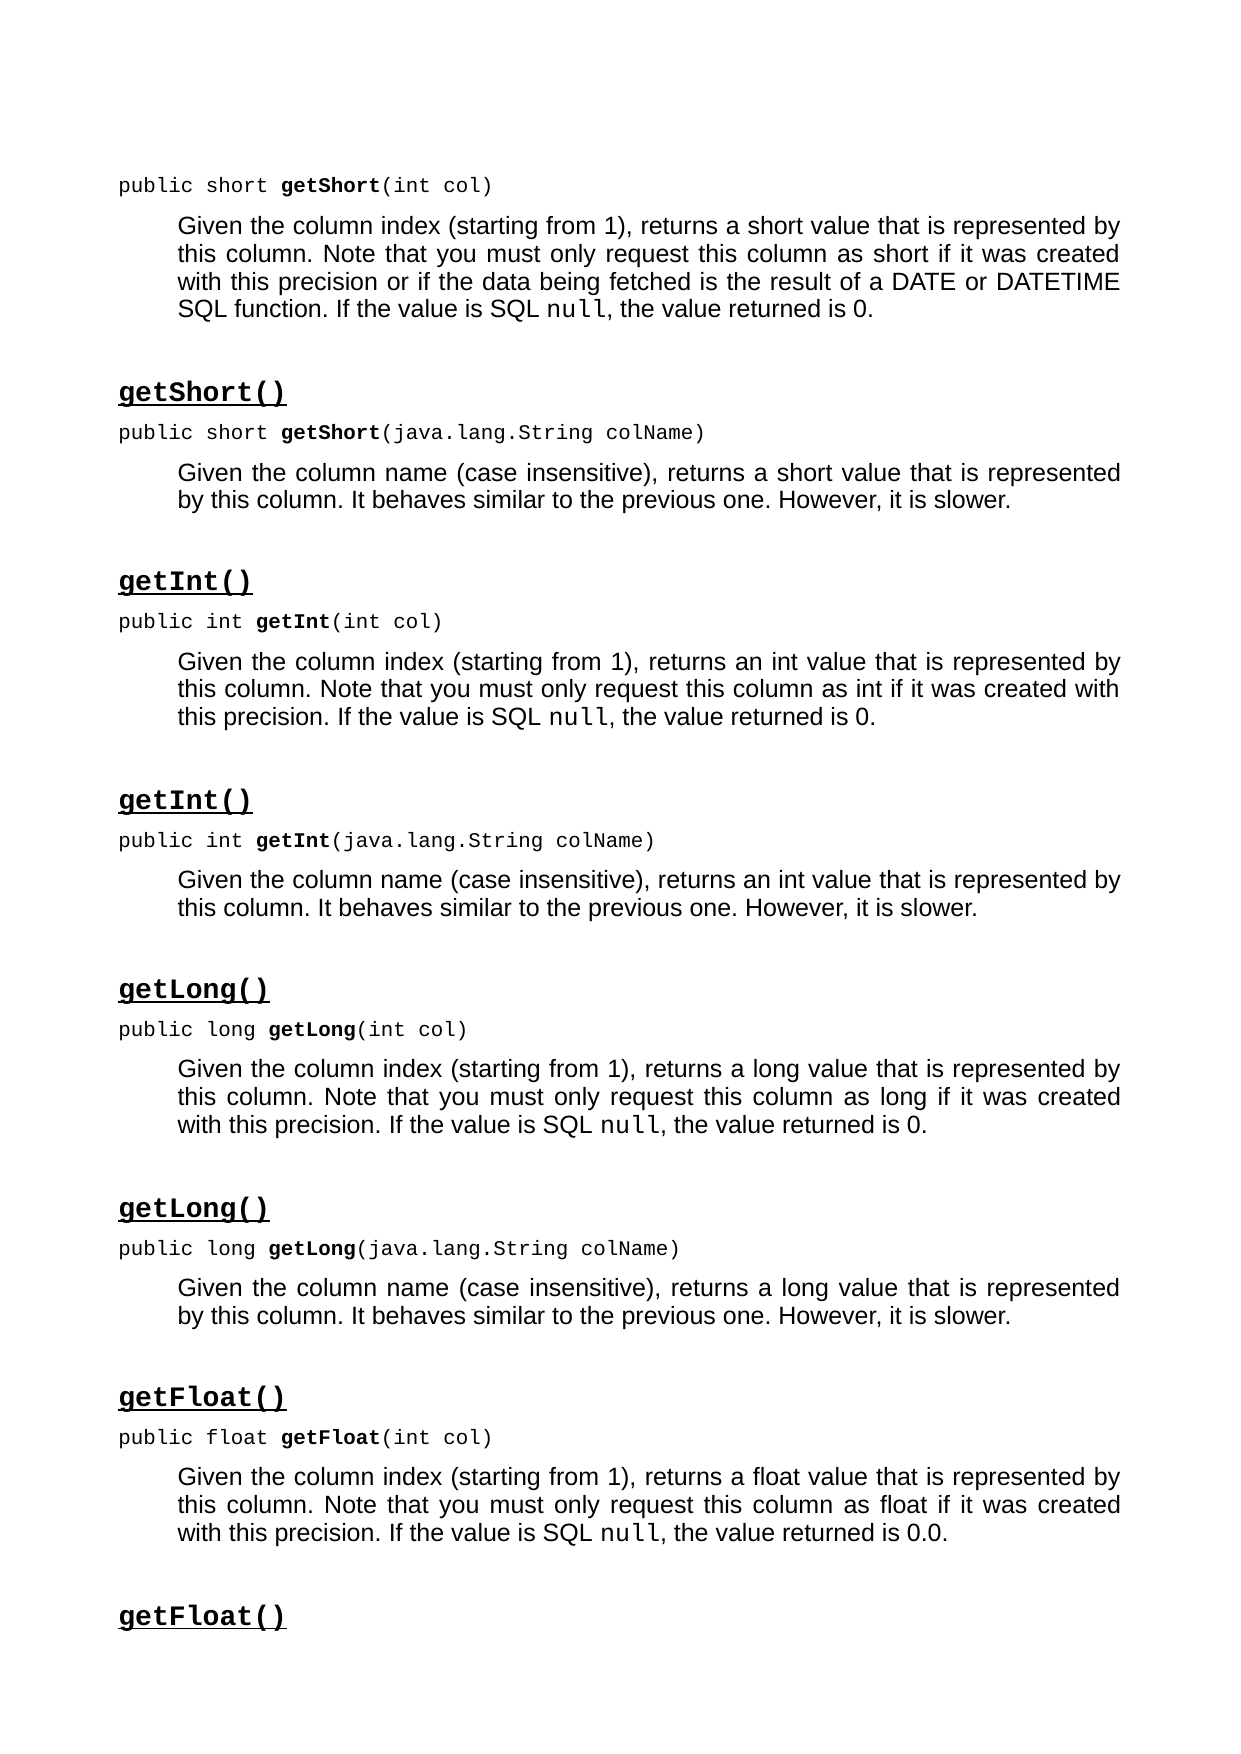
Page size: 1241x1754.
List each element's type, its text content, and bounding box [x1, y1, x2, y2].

list Given the column name (case insensitive), returns an int value that is represented by this column. It behaves similar to the previous one. However, it is slower. [177, 866, 1122, 922]
subtitle getLong() [118, 975, 1122, 1007]
list Given the column name (case insensitive), returns a long value that is represented by this column. It behaves similar to the previous one. However, it is slower. [177, 1274, 1122, 1330]
subtitle getLong() [118, 1194, 1122, 1226]
subtitle getFloat() [118, 1383, 1122, 1414]
text public short getShort(java.lang.String colName) [118, 422, 1122, 446]
subtitle getInt() [118, 786, 1122, 818]
text public int getInt(int col) [118, 611, 1122, 635]
subtitle getShort() [118, 378, 1122, 410]
subtitle getInt() [118, 567, 1122, 599]
list Given the column index (starting from 1), returns an int value that is represented by this column. Note that you must only request this column as int if it was created with this precision. If the value is SQL null, the value returned is 0. [177, 647, 1122, 733]
text public int getInt(java.lang.String colName) [118, 830, 1122, 854]
list Given the column index (starting from 1), returns a long value that is represented by this column. Note that you must only request this column as long if it was created with this precision. If the value is SQL null, the value returned is 0. [177, 1055, 1122, 1141]
text public float getFloat(int col) [118, 1427, 1122, 1451]
subtitle getFloat() [118, 1602, 1122, 1633]
list Given the column index (starting from 1), returns a short value that is represented by this column. Note that you must only request this column as short if it was created with this precision or if the data being fetched is the result of a DATE or DATETIME SQL function. If the value is SQL null, the value returned is 0. [177, 212, 1122, 325]
text public long getLong(java.lang.String colName) [118, 1238, 1122, 1262]
text public long getLong(int col) [118, 1019, 1122, 1043]
list Given the column index (starting from 1), returns a float value that is represented by this column. Note that you must only request this column as float if it was created with this precision. If the value is SQL null, the value returned is 0.0. [177, 1463, 1122, 1549]
list Given the column name (case insensitive), returns a short value that is represented by this column. It behaves similar to the previous one. However, it is slower. [177, 458, 1122, 514]
text public short getShort(int col) [118, 176, 1122, 199]
